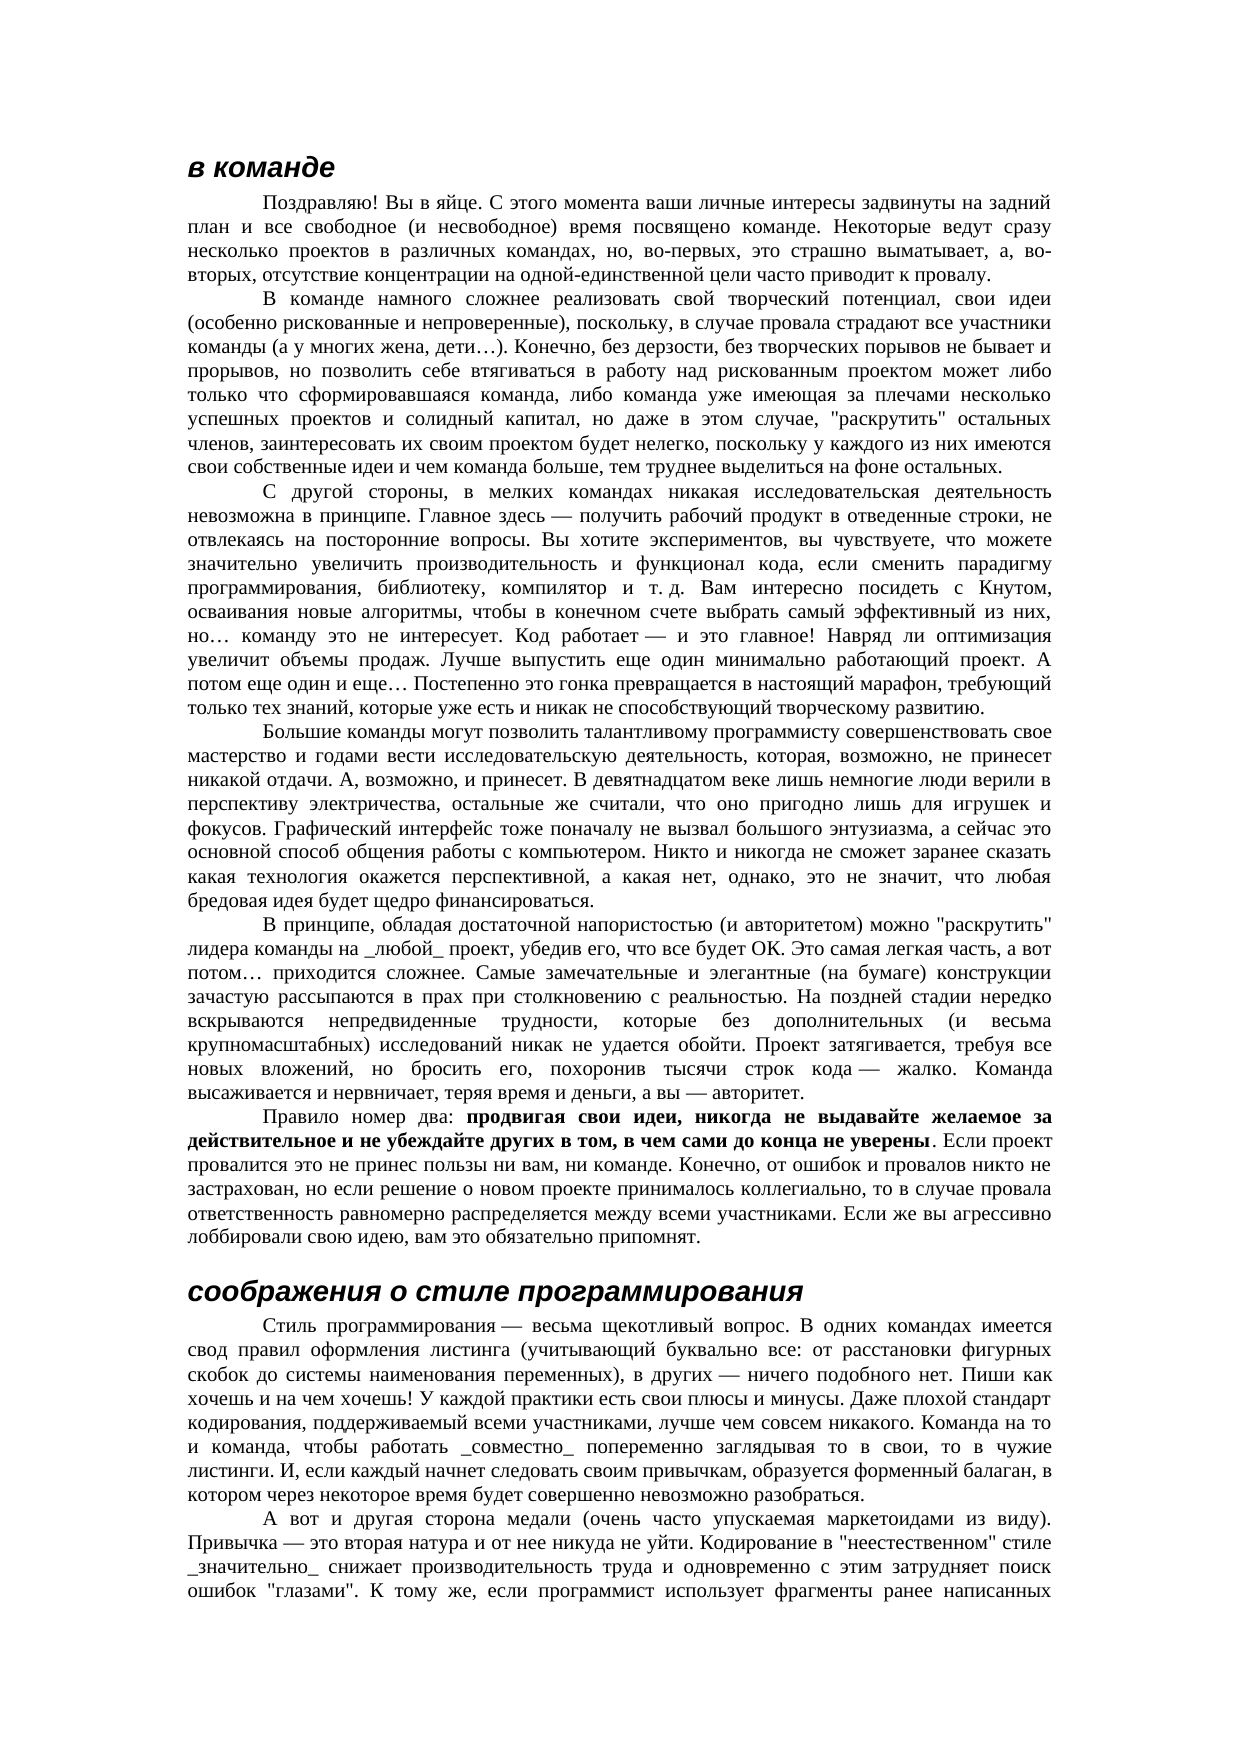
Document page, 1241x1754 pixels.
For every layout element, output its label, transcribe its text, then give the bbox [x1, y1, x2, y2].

text А вот и другая сторона медали (очень часто упускаемая маркетоидами из виду). Привычка — это вторая натура и от нее никуда не уйти. Кодирование в "неестественном" стиле _значительно_ снижает производительность труда и одновременно с этим затрудняет поиск ошибок "глазами". К тому же, если программист использует фрагменты ранее написанных [187, 1506, 1053, 1602]
subtitle соображения о стиле программирования [187, 1273, 1053, 1307]
subtitle в команде [187, 150, 1053, 183]
text Правило номер два: продвигая свои идеи, никогда не выдавайте желаемое за действительное и не убеждайте других в том, в чем сами до конца не уверены. Если проект провалится это не принес пользы ни вам, ни команде. Конечно, от ошибок и провалов никто не застрахован, но если решение о новом проекте принималось коллегиально, то в случае провала ответственность равномерно распределяется между всеми участниками. Если же вы агрессивно лоббировали свою идею, вам это обязательно припомнят. [187, 1104, 1053, 1248]
text В команде намного сложнее реализовать свой творческий потенциал, свои идеи (особенно рискованные и непроверенные), поскольку, в случае провала страдают все участники команды (а у многих жена, дети…). Конечно, без дерзости, без творческих порывов не бывает и прорывов, но позволить себе втягиваться в работу над рискованным проектом может либо только что сформировавшаяся команда, либо команда уже имеющая за плечами несколько успешных проектов и солидный капитал, но даже в этом случае, "раскрутить" остальных членов, заинтересовать их своим проектом будет нелегко, поскольку у каждого из них имеются свои собственные идеи и чем команда больше, тем труднее выделиться на фоне остальных. [187, 286, 1053, 478]
text С другой стороны, в мелких командах никакая исследовательская деятельность невозможна в принципе. Главное здесь — получить рабочий продукт в отведенные строки, не отвлекаясь на посторонние вопросы. Вы хотите экспериментов, вы чувствуете, что можете значительно увеличить производительность и функционал кода, если сменить парадигму программирования, библиотеку, компилятор и т. д. Вам интересно посидеть с Кнутом, осваивания новые алгоритмы, чтобы в конечном счете выбрать самый эффективный из них, но… команду это не интересует. Код работает — и это главное! Навряд ли оптимизация увеличит объемы продаж. Лучше выпустить еще один минимально работающий проект. А потом еще один и еще… Постепенно это гонка превращается в настоящий марафон, требующий только тех знаний, которые уже есть и никак не способствующий творческому развитию. [187, 478, 1053, 719]
text Большие команды могут позволить талантливому программисту совершенствовать свое мастерство и годами вести исследовательскую деятельность, которая, возможно, не принесет никакой отдачи. А, возможно, и принесет. В девятнадцатом веке лишь немногие люди верили в перспективу электричества, остальные же считали, что оно пригодно лишь для игрушек и фокусов. Графический интерфейс тоже поначалу не вызвал большого энтузиазма, а сейчас это основной способ общения работы с компьютером. Никто и никогда не сможет заранее сказать какая технология окажется перспективной, а какая нет, однако, это не значит, что любая бредовая идея будет щедро финансироваться. [187, 719, 1053, 912]
text Поздравляю! Вы в яйце. С этого момента ваши личные интересы задвинуты на задний план и все свободное (и несвободное) время посвящено команде. Некоторые ведут сразу несколько проектов в различных командах, но, во-первых, это страшно выматывает, а, во-вторых, отсутствие концентрации на одной-единственной цели часто приводит к провалу. [187, 190, 1053, 286]
text Стиль программирования — весьма щекотливый вопрос. В одних командах имеется свод правил оформления листинга (учитывающий буквально все: от расстановки фигурных скобок до системы наименования переменных), в других — ничего подобного нет. Пиши как хочешь и на чем хочешь! У каждой практики есть свои плюсы и минусы. Даже плохой стандарт кодирования, поддерживаемый всеми участниками, лучше чем совсем никакого. Команда на то и команда, чтобы работать _совместно_ попеременно заглядывая то в свои, то в чужие листинги. И, если каждый начнет следовать своим привычкам, образуется форменный балаган, в котором через некоторое время будет совершенно невозможно разобраться. [187, 1313, 1053, 1506]
text В принципе, обладая достаточной напористостью (и авторитетом) можно "раскрутить" лидера команды на _любой_ проект, убедив его, что все будет ОК. Это самая легкая часть, а вот потом… приходится сложнее. Самые замечательные и элегантные (на бумаге) конструкции зачастую рассыпаются в прах при столкновению с реальностью. На поздней стадии нередко вскрываются непредвиденные трудности, которые без дополнительных (и весьма крупномасштабных) исследований никак не удается обойти. Проект затягивается, требуя все новых вложений, но бросить его, похоронив тысячи строк кода — жалко. Команда высаживается и нервничает, теряя время и деньги, а вы — авторитет. [187, 912, 1053, 1104]
